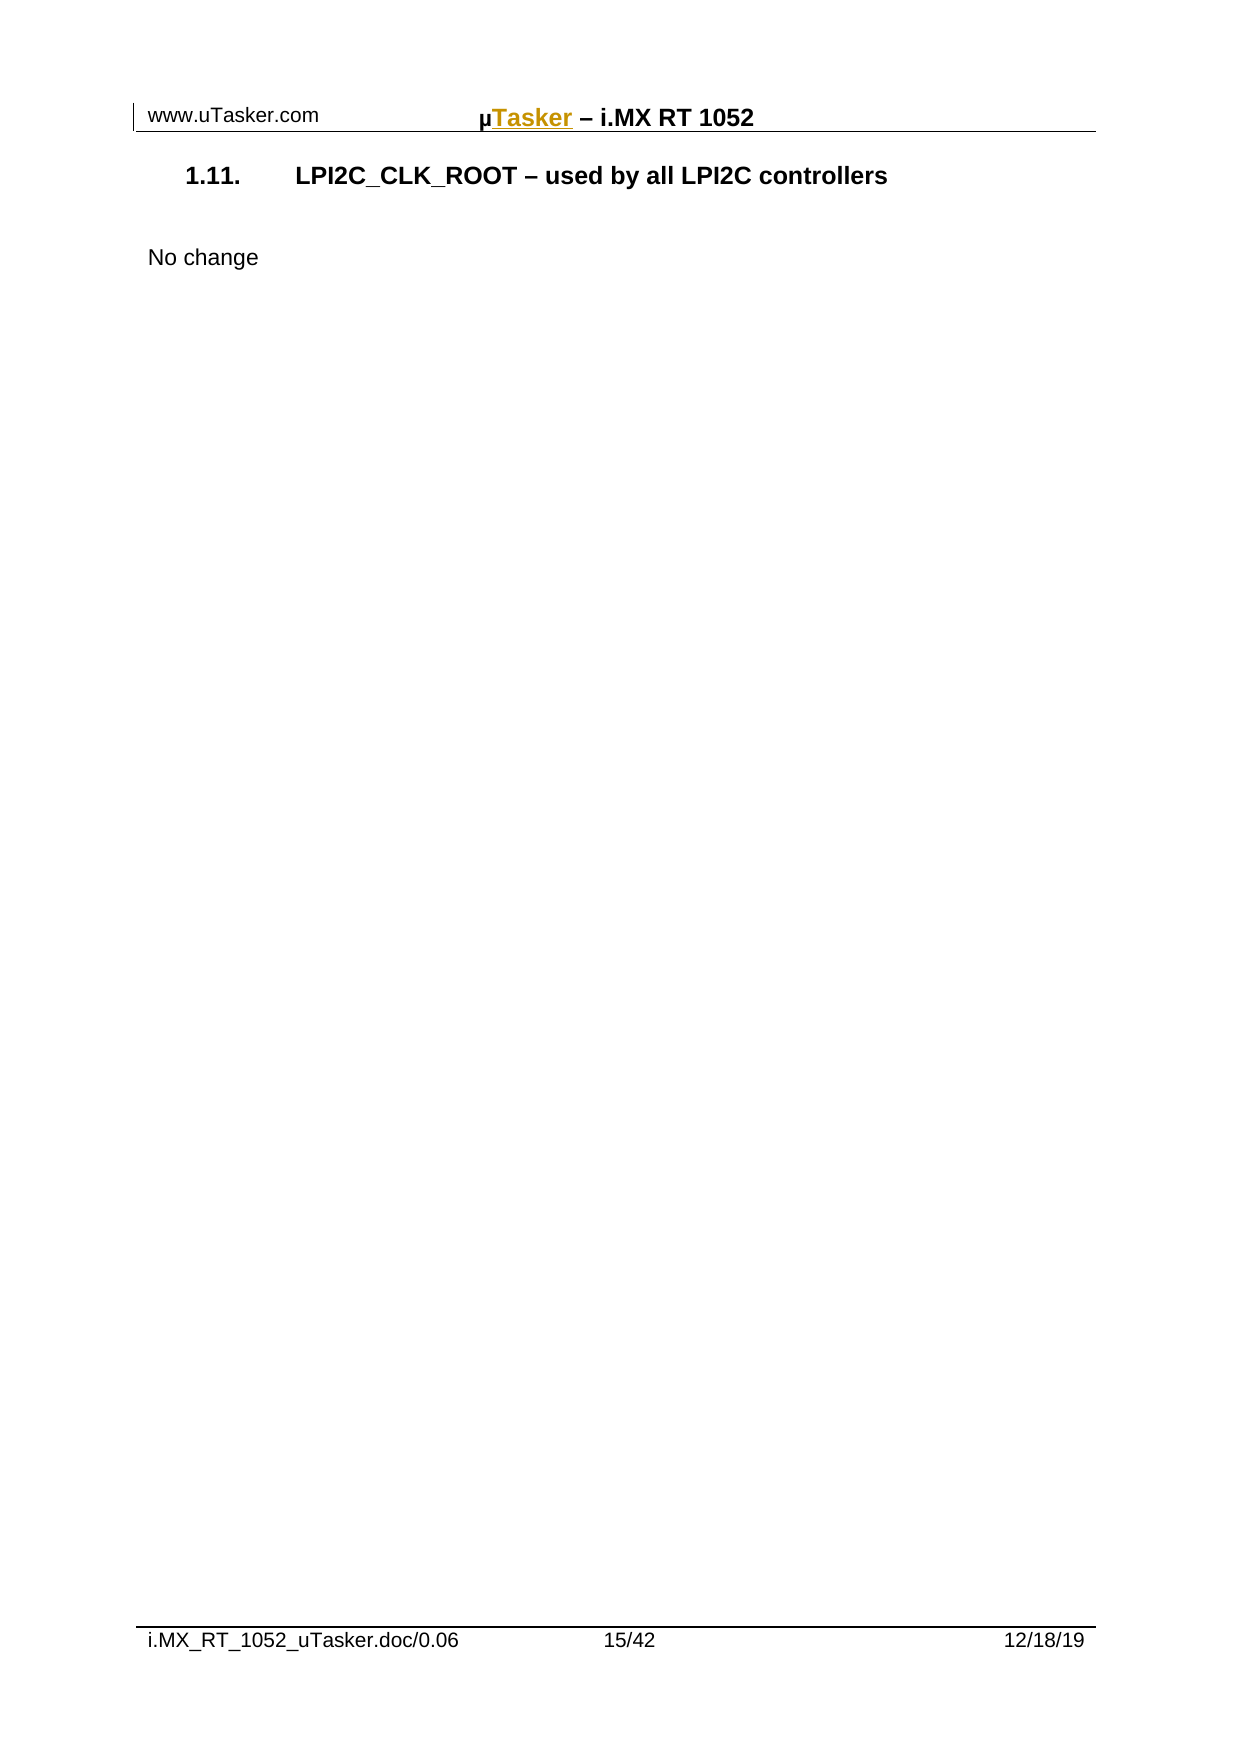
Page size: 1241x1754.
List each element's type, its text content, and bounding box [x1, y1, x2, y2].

text No change [148, 243, 1093, 270]
subtitle LPI2C_CLK_ROOT – used by all LPI2C controllers [185, 161, 1093, 190]
